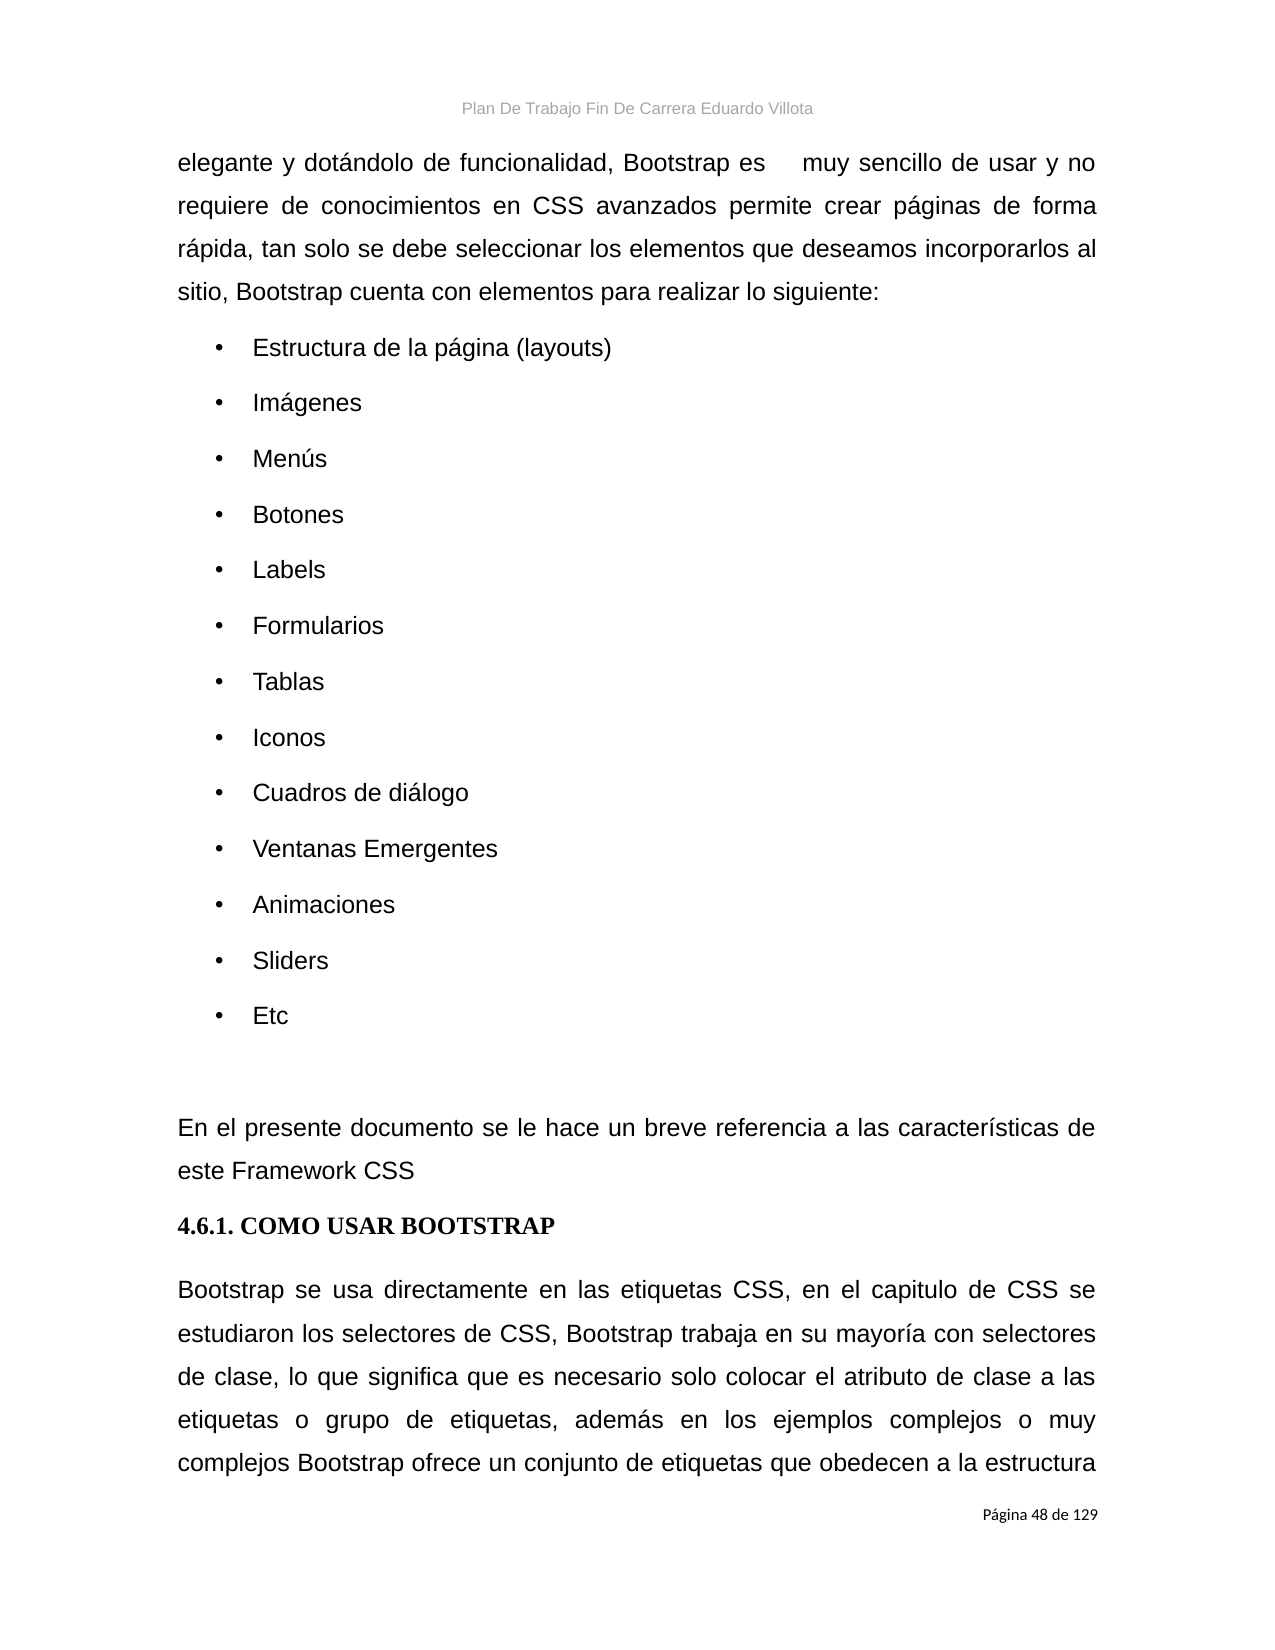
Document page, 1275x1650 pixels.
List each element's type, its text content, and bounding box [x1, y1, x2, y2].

list Botones [215, 500, 1098, 529]
list Labels [215, 556, 1098, 584]
text elegante y dotándolo de funcionalidad, Bootstrap es muy sencillo de usar y no requiere de conocimientos en CSS avanzados permite crear páginas de forma rápida, tan solo se debe seleccionar los elementos que deseamos incorporarlos al sitio, Bootstrap cuenta con elementos para realizar lo siguiente: [177, 148, 1098, 306]
list Formularios [215, 611, 1098, 640]
list Animaciones [215, 890, 1098, 919]
list Ventanas Emergentes [215, 834, 1098, 863]
list Estructura de la página (layouts) [215, 333, 1098, 361]
list Sliders [215, 946, 1098, 974]
text En el presente documento se le hace un breve referencia a las características de este Framework CSS [177, 1113, 1098, 1184]
list Cuadros de diálogo [215, 778, 1098, 807]
list Imágenes [215, 388, 1098, 417]
list Iconos [215, 723, 1098, 752]
text Bootstrap se usa directamente en las etiquetas CSS, en el capitulo de CSS se estudiaron los selectores de CSS, Bootstrap trabaja en su mayoría con selectores de clase, lo que significa que es necesario solo colocar el atributo de clase a las etiquetas o grupo de etiquetas, además en los ejemplos complejos o muy complejos Bootstrap ofrece un conjunto de etiquetas que obedecen a la estructura [177, 1275, 1098, 1477]
text 4.6.1. COMO USAR BOOTSTRAP [177, 1211, 1098, 1240]
list Menús [215, 444, 1098, 473]
list Tablas [215, 667, 1098, 696]
list Etc [215, 1001, 1098, 1030]
